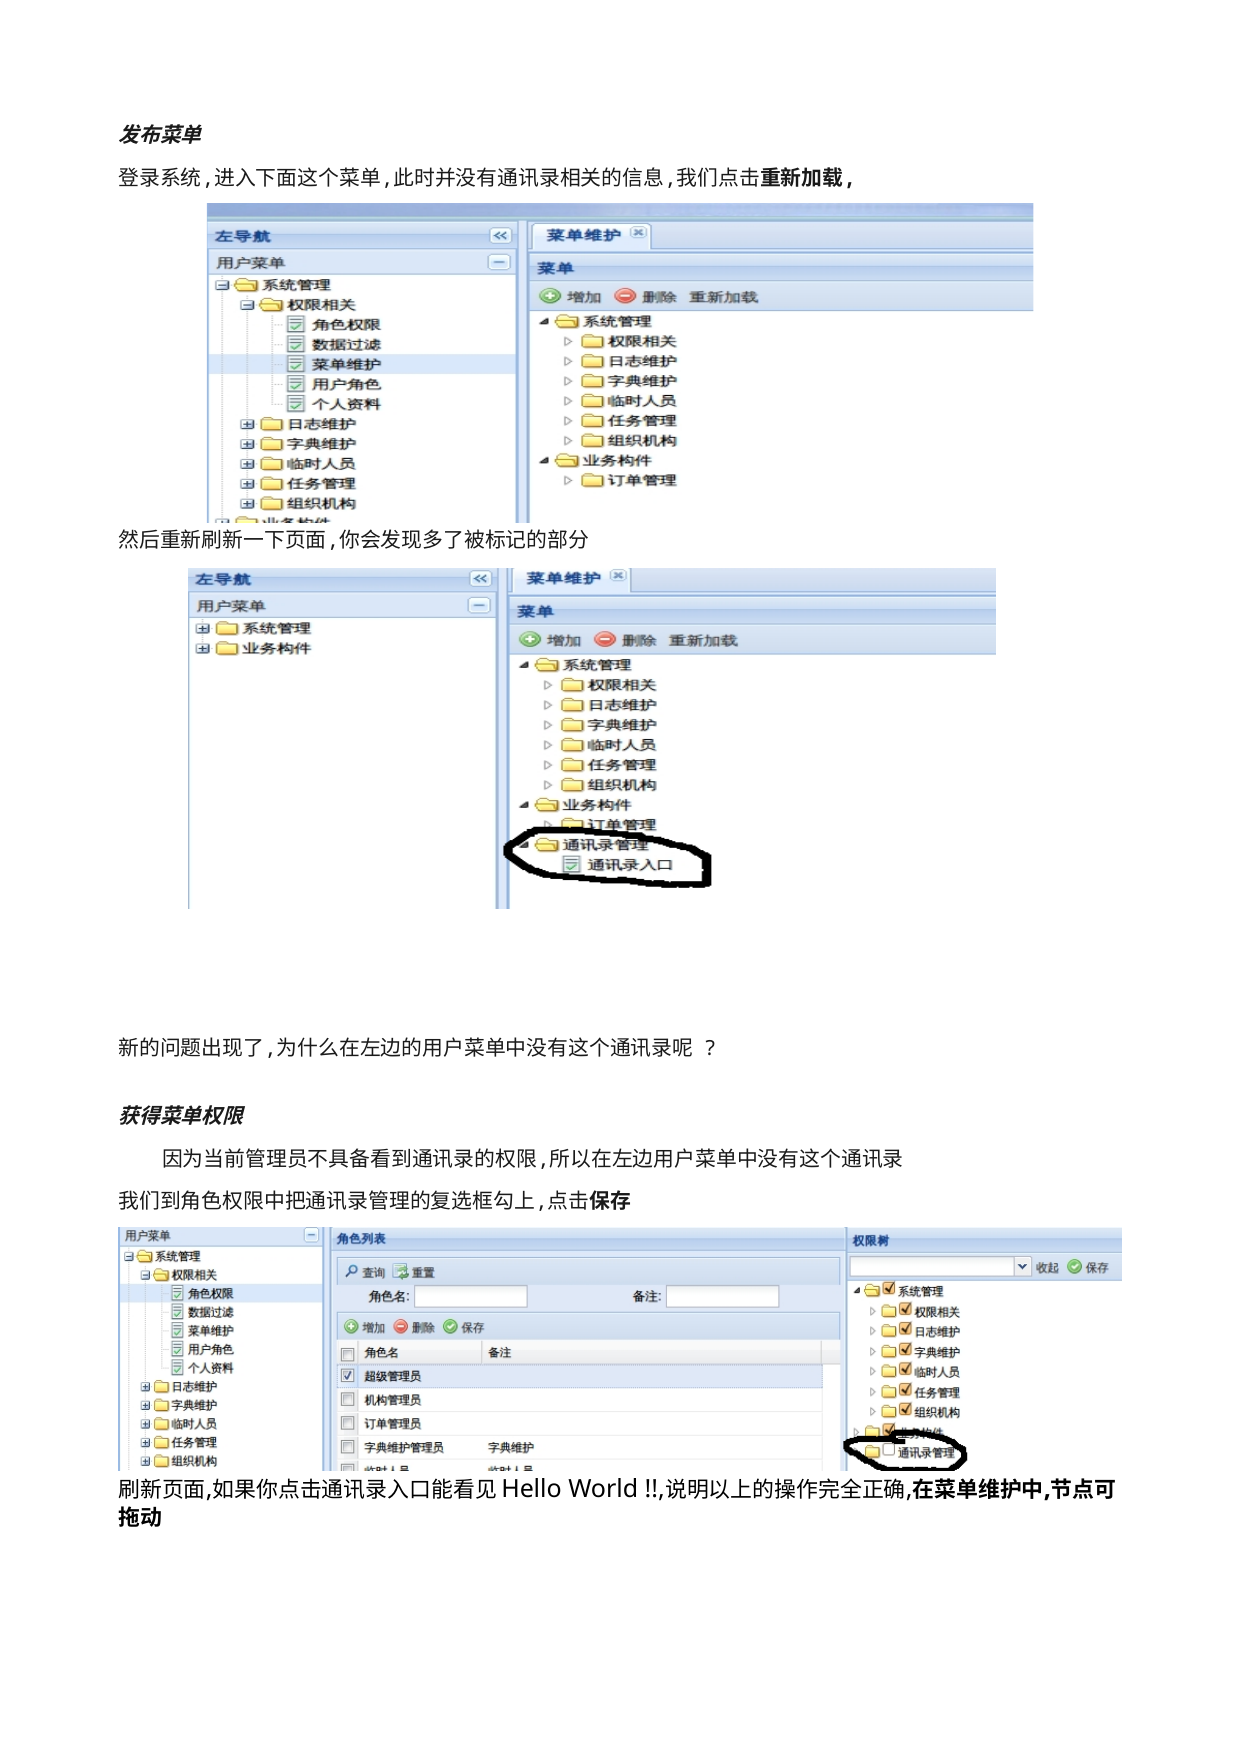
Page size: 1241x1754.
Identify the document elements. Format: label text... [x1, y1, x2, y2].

picture [118, 1227, 1122, 1471]
text 刷新页面,如果你点击通讯录入口能看见Hello World !!,说明以上的操作完全正确,在菜单维护中,节点可拖动 [118, 1471, 1122, 1531]
picture [206, 203, 1034, 523]
text 登录系统,进入下面这个菜单,此时并没有通讯录相关的信息,我们点击重新加载, [118, 161, 1122, 191]
subtitle 获得菜单权限 [118, 1099, 1122, 1129]
text 新的问题出现了,为什么在左边的用户菜单中没有这个通讯录呢 ? [118, 1031, 1122, 1062]
subtitle 发布菜单 [118, 118, 1122, 148]
text 我们到角色权限中把通讯录管理的复选框勾上,点击保存 [118, 1185, 1122, 1215]
picture [188, 568, 996, 909]
text 因为当前管理员不具备看到通讯录的权限,所以在左边用户菜单中没有这个通讯录 [118, 1142, 1122, 1172]
text 然后重新刷新一下页面,你会发现多了被标记的部分 [118, 204, 1122, 553]
